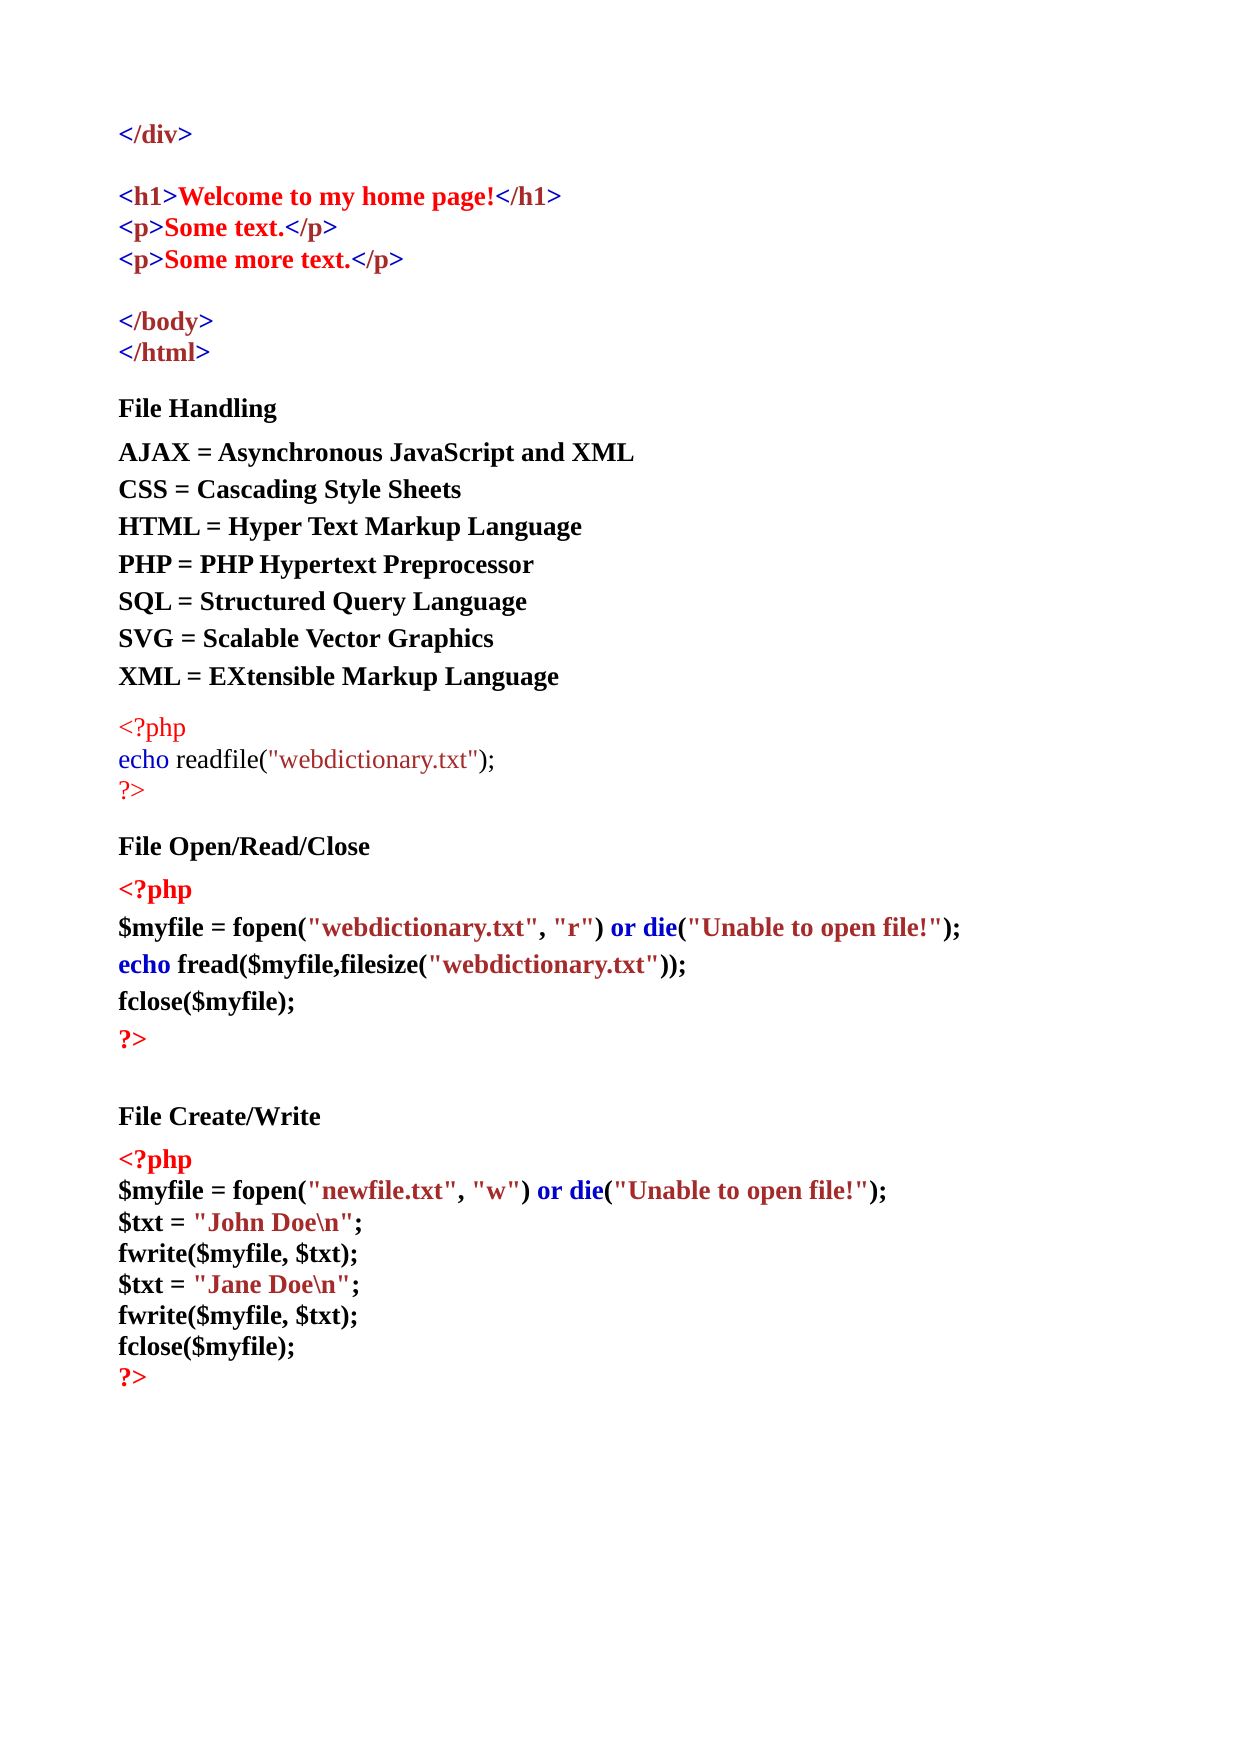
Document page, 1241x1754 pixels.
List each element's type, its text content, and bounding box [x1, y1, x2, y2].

text <?php echo readfile("webdictionary.txt"); ?> [118, 712, 1122, 805]
text </div> <h1>Welcome to my home page!</h1> <p>Some text.</p> <p>Some more text.</p> </body> </html> [118, 118, 1122, 367]
subtitle File Handling [118, 392, 1122, 423]
text <?php $myfile = fopen("webdictionary.txt", "r") or die("Unable to open file!"); echo fread($myfile,filesize("webdictionary.txt")); fclose($myfile); ?> [118, 874, 1122, 1054]
subtitle File Open/Read/Close [118, 830, 1122, 861]
subtitle File Create/Write [118, 1100, 1122, 1131]
text AJAX = Asynchronous JavaScript and XML CSS = Cascading Style Sheets HTML = Hyper Text Markup Language PHP = PHP Hypertext Preprocessor SQL = Structured Query Language SVG = Scalable Vector Graphics XML = EXtensible Markup Language [118, 436, 1122, 691]
text <?php $myfile = fopen("newfile.txt", "w") or die("Unable to open file!"); $txt = "John Doe\n"; fwrite($myfile, $txt); $txt = "Jane Doe\n"; fwrite($myfile, $txt); fclose($myfile); ?> [118, 1143, 1122, 1392]
